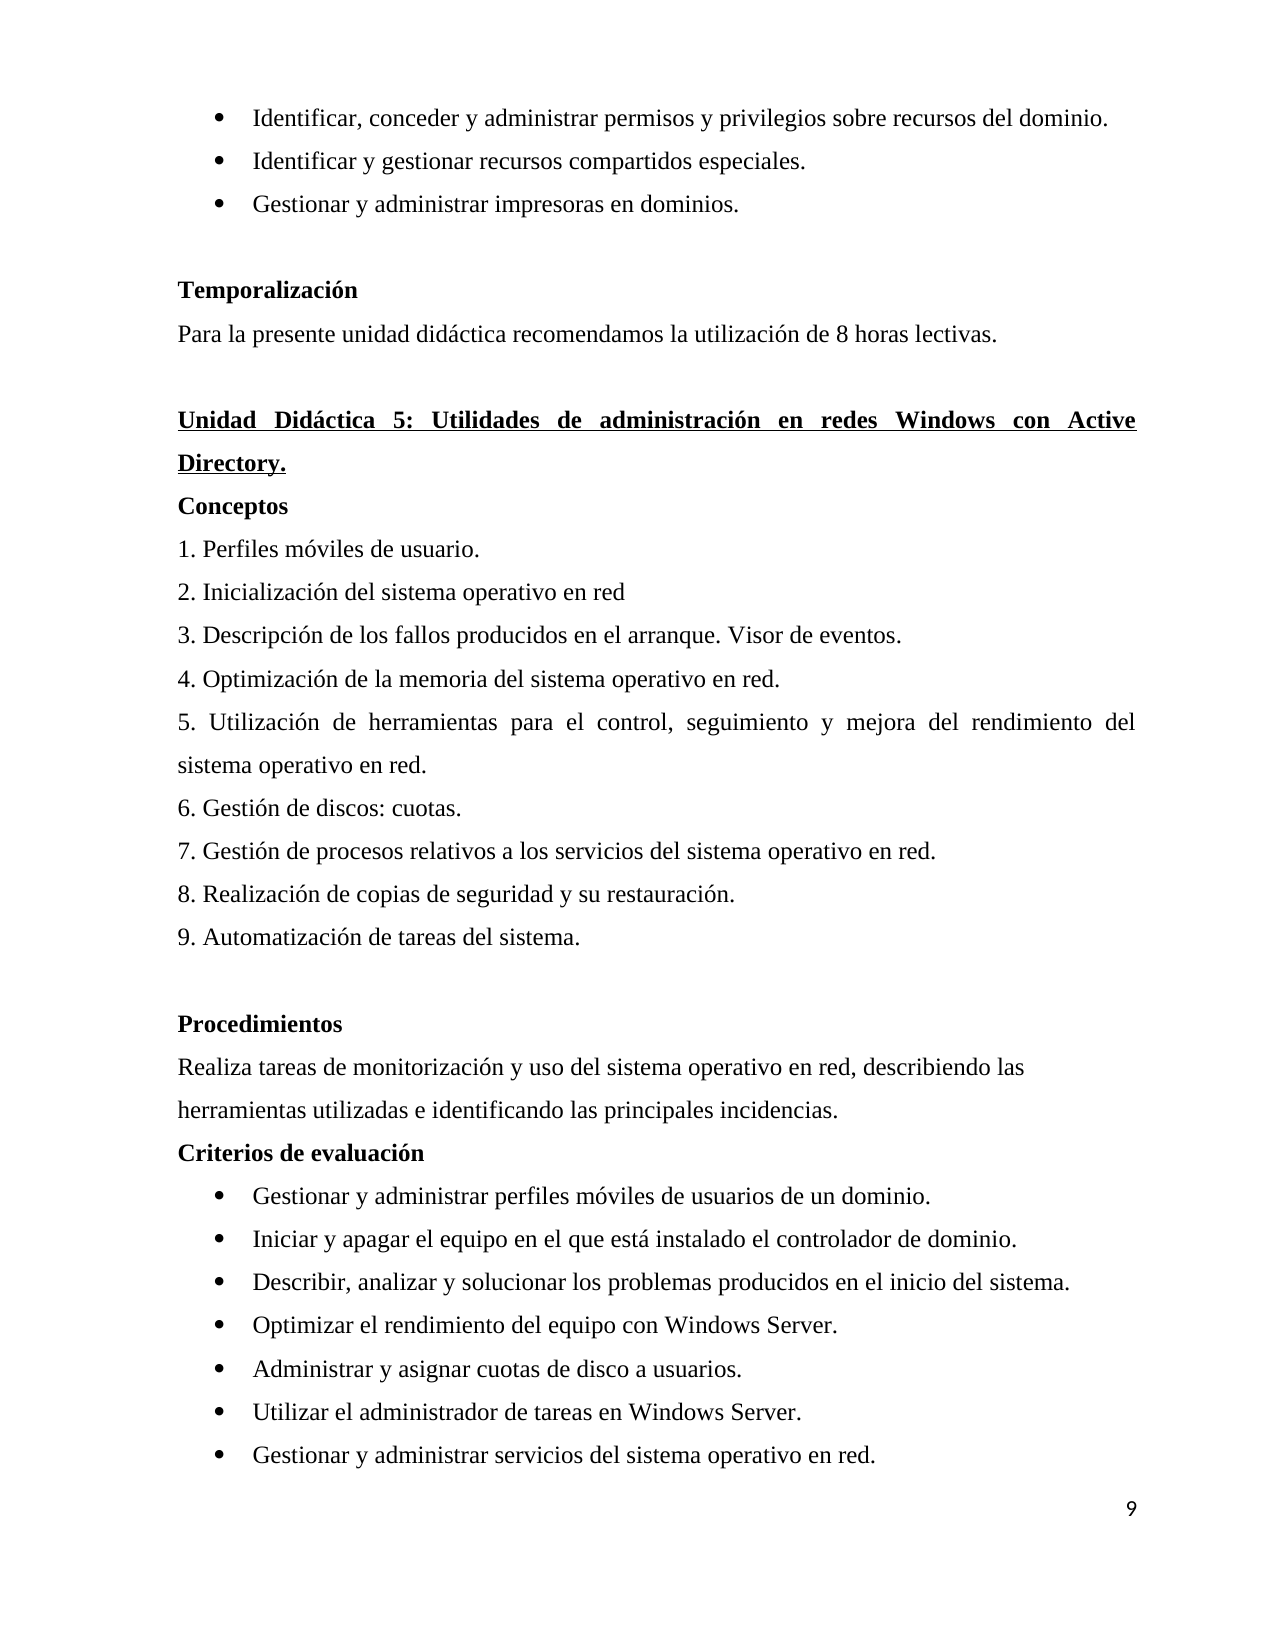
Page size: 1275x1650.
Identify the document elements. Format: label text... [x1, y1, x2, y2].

list Utilizar el administrador de tareas en Windows Server. [215, 1397, 1137, 1426]
list Optimizar el rendimiento del equipo con Windows Server. [215, 1311, 1137, 1339]
text 9. Automatización de tareas del sistema. [177, 922, 1137, 951]
list Gestionar y administrar servicios del sistema operativo en red. [215, 1440, 1137, 1469]
text 6. Gestión de discos: cuotas. [177, 793, 1137, 822]
list Administrar y asignar cuotas de disco a usuarios. [215, 1354, 1137, 1382]
text Unidad Didáctica 5: Utilidades de administración en redes Windows con Active [177, 405, 1137, 430]
text 5. Utilización de herramientas para el control, seguimiento y mejora del rendimiento del sistema operativo en red. [177, 707, 1137, 779]
text 2. Inicialización del sistema operativo en red [177, 577, 1137, 606]
text Procedimientos [177, 1009, 1137, 1037]
text 3. Descripción de los fallos producidos en el arranque. Visor de eventos. [177, 621, 1137, 649]
text Conceptos [177, 491, 1137, 520]
text herramientas utilizadas e identificando las principales incidencias. [177, 1095, 1137, 1124]
text Directory. [177, 431, 1137, 477]
text Para la presente unidad didáctica recomendamos la utilización de 8 horas lectivas. [177, 319, 1137, 347]
text 7. Gestión de procesos relativos a los servicios del sistema operativo en red. [177, 836, 1137, 865]
list Describir, analizar y solucionar los problemas producidos en el inicio del sistema. [215, 1267, 1137, 1296]
list Gestionar y administrar perfiles móviles de usuarios de un dominio. [215, 1181, 1137, 1210]
list Gestionar y administrar impresoras en dominios. [215, 189, 1137, 218]
text Temporalización [177, 276, 1137, 304]
list Iniciar y apagar el equipo en el que está instalado el controlador de dominio. [215, 1224, 1137, 1253]
text 8. Realización de copias de seguridad y su restauración. [177, 879, 1137, 908]
list Identificar y gestionar recursos compartidos especiales. [215, 146, 1137, 175]
list Identificar, conceder y administrar permisos y privilegios sobre recursos del dominio. [215, 103, 1137, 132]
text Realiza tareas de monitorización y uso del sistema operativo en red, describiendo las [177, 1052, 1137, 1081]
text 4. Optimización de la memoria del sistema operativo en red. [177, 664, 1137, 692]
text 1. Perfiles móviles de usuario. [177, 534, 1137, 563]
text Criterios de evaluación [177, 1138, 1137, 1167]
